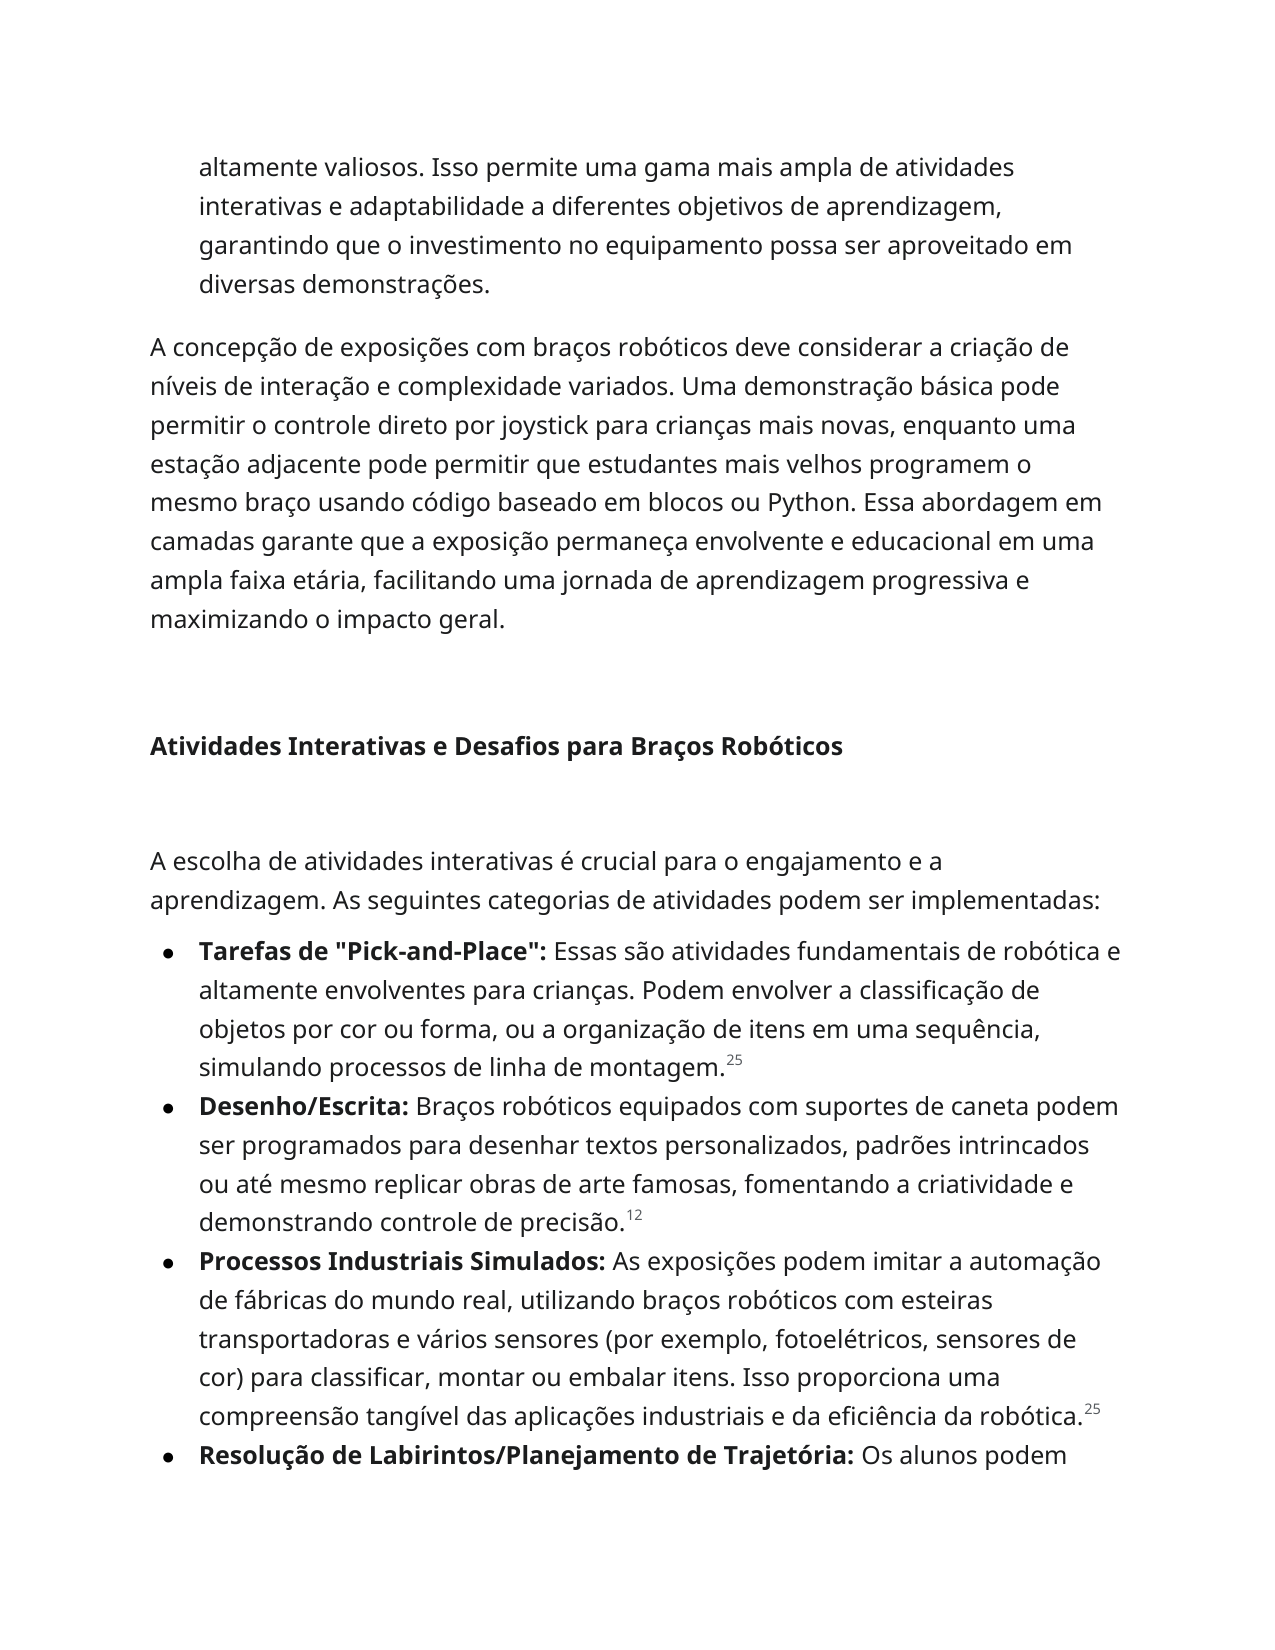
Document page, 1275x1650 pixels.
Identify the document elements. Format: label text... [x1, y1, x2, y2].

list Processos Industriais Simulados: As exposições podem imitar a automação de fábricas do mundo real, utilizando braços robóticos com esteiras transportadoras e vários sensores (por exemplo, fotoelétricos, sensores de cor) para classificar, montar ou embalar itens. Isso proporciona uma compreensão tangível das aplicações industriais e da eficiência da robótica.25 [161, 1244, 1125, 1433]
list Resolução de Labirintos/Planejamento de Trajetória: Os alunos podem [161, 1437, 1125, 1472]
text A concepção de exposições com braços robóticos deve considerar a criação de níveis de interação e complexidade variados. Uma demonstração básica pode permitir o controle direto por joystick para crianças mais novas, enquanto uma estação adjacente pode permitir que estudantes mais velhos programem o mesmo braço usando código baseado em blocos ou Python. Essa abordagem em camadas garante que a exposição permaneça envolvente e educacional em uma ampla faixa etária, facilitando uma jornada de aprendizagem progressiva e maximizando o impacto geral. [150, 330, 1125, 635]
list Desenho/Escrita: Braços robóticos equipados com suportes de caneta podem ser programados para desenhar textos personalizados, padrões intrincados ou até mesmo replicar obras de arte famosas, fomentando a criatividade e demonstrando controle de precisão.12 [161, 1089, 1125, 1239]
list Tarefas de "Pick-and-Place": Essas são atividades fundamentais de robótica e altamente envolventes para crianças. Podem envolver a classificação de objetos por cor ou forma, ou a organização de itens em uma sequência, simulando processos de linha de montagem.25 [161, 934, 1125, 1084]
list altamente valiosos. Isso permite uma gama mais ampla de atividades interativas e adaptabilidade a diferentes objetivos de aprendizagem, garantindo que o investimento no equipamento possa ser aproveitado em diversas demonstrações. [161, 150, 1125, 300]
subtitle Atividades Interativas e Desafios para Braços Robóticos [150, 729, 1125, 763]
text A escolha de atividades interativas é crucial para o engajamento e a aprendizagem. As seguintes categorias de atividades podem ser implementadas: [150, 844, 1125, 917]
